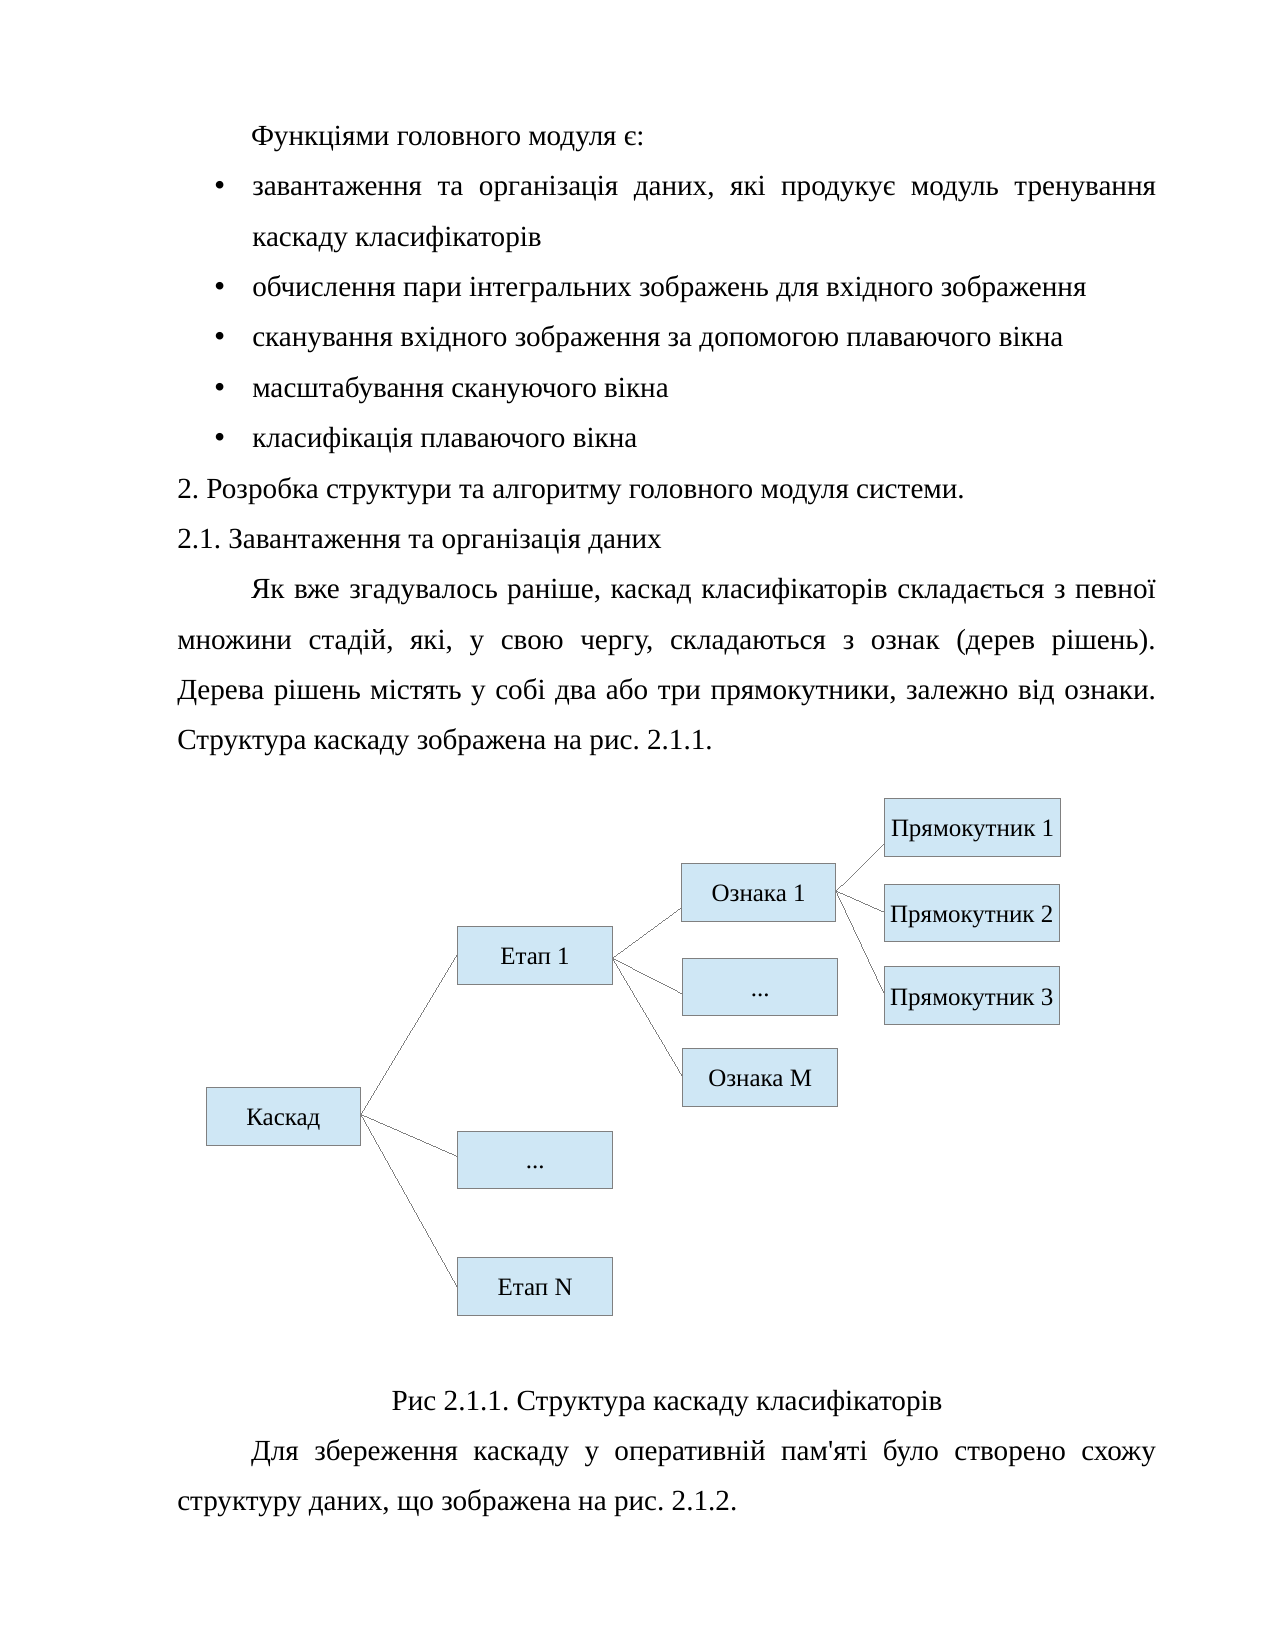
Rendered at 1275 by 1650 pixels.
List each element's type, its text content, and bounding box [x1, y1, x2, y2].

list завантаження та організація даних, які продукує модуль тренування каскаду класифікаторів [214, 168, 1157, 252]
text Для збереження каскаду у оперативній пам'яті було створено схожу структуру даних, що зображена на рис. 2.1.2. [177, 1433, 1157, 1517]
list класифікація плаваючого вікна [214, 420, 1157, 454]
list масштабування скануючого вікна [214, 370, 1157, 404]
text Функціями головного модуля є: [177, 118, 1157, 152]
list обчислення пари інтегральних зображень для вхідного зображення [214, 269, 1157, 303]
list сканування вхідного зображення за допомогою плаваючого вікна [214, 319, 1157, 353]
text 2. Розробка структури та алгоритму головного модуля системи. [177, 471, 1157, 504]
text Рис 2.1.1. Структура каскаду класифікаторів [177, 1383, 1157, 1416]
text 2.1. Завантаження та організація даних [177, 521, 1157, 555]
text Як вже згадувалось раніше, каскад класифікаторів складається з певної множини стадій, які, у свою чергу, складаються з ознак (дерев рішень). Дерева рішень містять у собі два або три прямокутники, залежно від ознаки. Структура каскаду зображена на рис. 2.1.1. [177, 571, 1157, 756]
